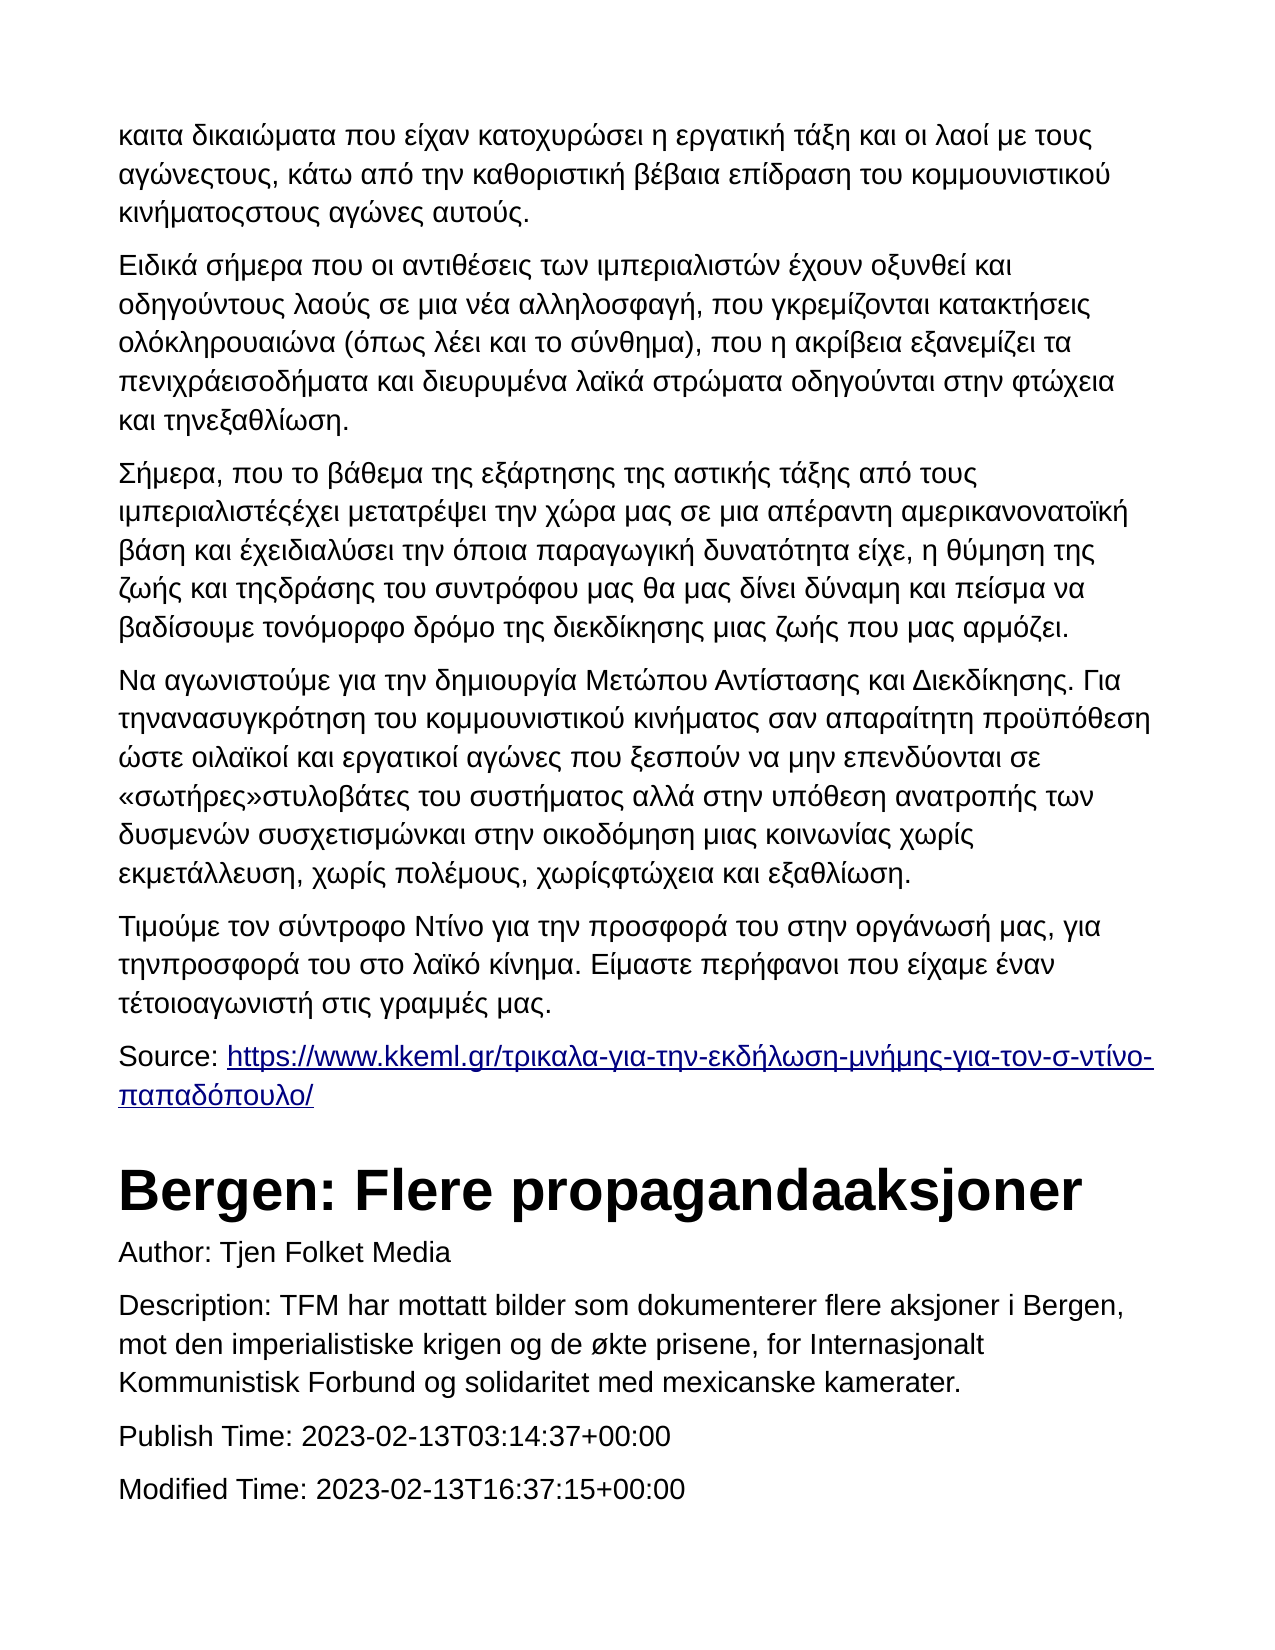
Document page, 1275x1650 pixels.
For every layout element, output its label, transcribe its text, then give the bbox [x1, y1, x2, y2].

text Description: TFM har mottatt bilder som dokumenterer flere aksjoner i Bergen, mot den imperialistiske krigen og de økte prisene, for Internasjonalt Kommunistisk Forbund og solidaritet med mexicanske kamerater. [118, 1288, 1157, 1399]
text Modified Time: 2023-02-13T16:37:15+00:00 [118, 1472, 1157, 1505]
text Author: Tjen Folket Media [118, 1235, 1157, 1269]
text Σήμερα, που το βάθεμα της εξάρτησης της αστικής τάξης από τους ιμπεριαλιστέςέχει μετατρέψει την χώρα μας σε μια απέραντη αμερικανονατοϊκή βάση και έχειδιαλύσει την όποια παραγωγική δυνατότητα είχε, η θύμηση της ζωής και τηςδράσης του συντρόφου μας θα μας δίνει δύναμη και πείσμα να βαδίσουμε τονόμορφο δρόμο της διεκδίκησης μιας ζωής που μας αρμόζει. [118, 456, 1157, 643]
text καιτα δικαιώματα που είχαν κατοχυρώσει η εργατική τάξη και οι λαοί με τους αγώνεςτους, κάτω από την καθοριστική βέβαια επίδραση του κομμουνιστικού κινήματοςστους αγώνες αυτούς. [118, 118, 1157, 229]
text Ειδικά σήμερα που οι αντιθέσεις των ιμπεριαλιστών έχουν οξυνθεί και οδηγούντους λαούς σε μια νέα αλληλοσφαγή, που γκρεμίζονται κατακτήσεις ολόκληρουαιώνα (όπως λέει και το σύνθημα), που η ακρίβεια εξανεμίζει τα πενιχράεισοδήματα και διευρυμένα λαϊκά στρώματα οδηγούνται στην φτώχεια και τηνεξαθλίωση. [118, 248, 1157, 436]
subtitle Bergen: Flere propagandaaksjoner [118, 1156, 1157, 1223]
text Να αγωνιστούμε για την δημιουργία Μετώπου Αντίστασης και Διεκδίκησης. Για τηνανασυγκρότηση του κομμουνιστικού κινήματος σαν απαραίτητη προϋπόθεση ώστε οιλαϊκοί και εργατικοί αγώνες που ξεσπούν να μην επενδύονται σε «σωτήρες»στυλοβάτες του συστήματος αλλά στην υπόθεση ανατροπής των δυσμενών συσχετισμώνκαι στην οικοδόμηση μιας κοινωνίας χωρίς εκμετάλλευση, χωρίς πολέμους, χωρίςφτώχεια και εξαθλίωση. [118, 663, 1157, 889]
text Publish Time: 2023-02-13T03:14:37+00:00 [118, 1418, 1157, 1452]
text Τιμούμε τον σύντροφο Ντίνο για την προσφορά του στην οργάνωσή μας, για τηνπροσφορά του στο λαϊκό κίνημα. Είμαστε περήφανοι που είχαμε έναν τέτοιοαγωνιστή στις γραμμές μας. [118, 909, 1157, 1019]
text Source: https://www.kkeml.gr/τρικαλα-για-την-εκδήλωση-μνήμης-για-τον-σ-ντίνο-παπαδόπουλο/ [118, 1039, 1157, 1111]
